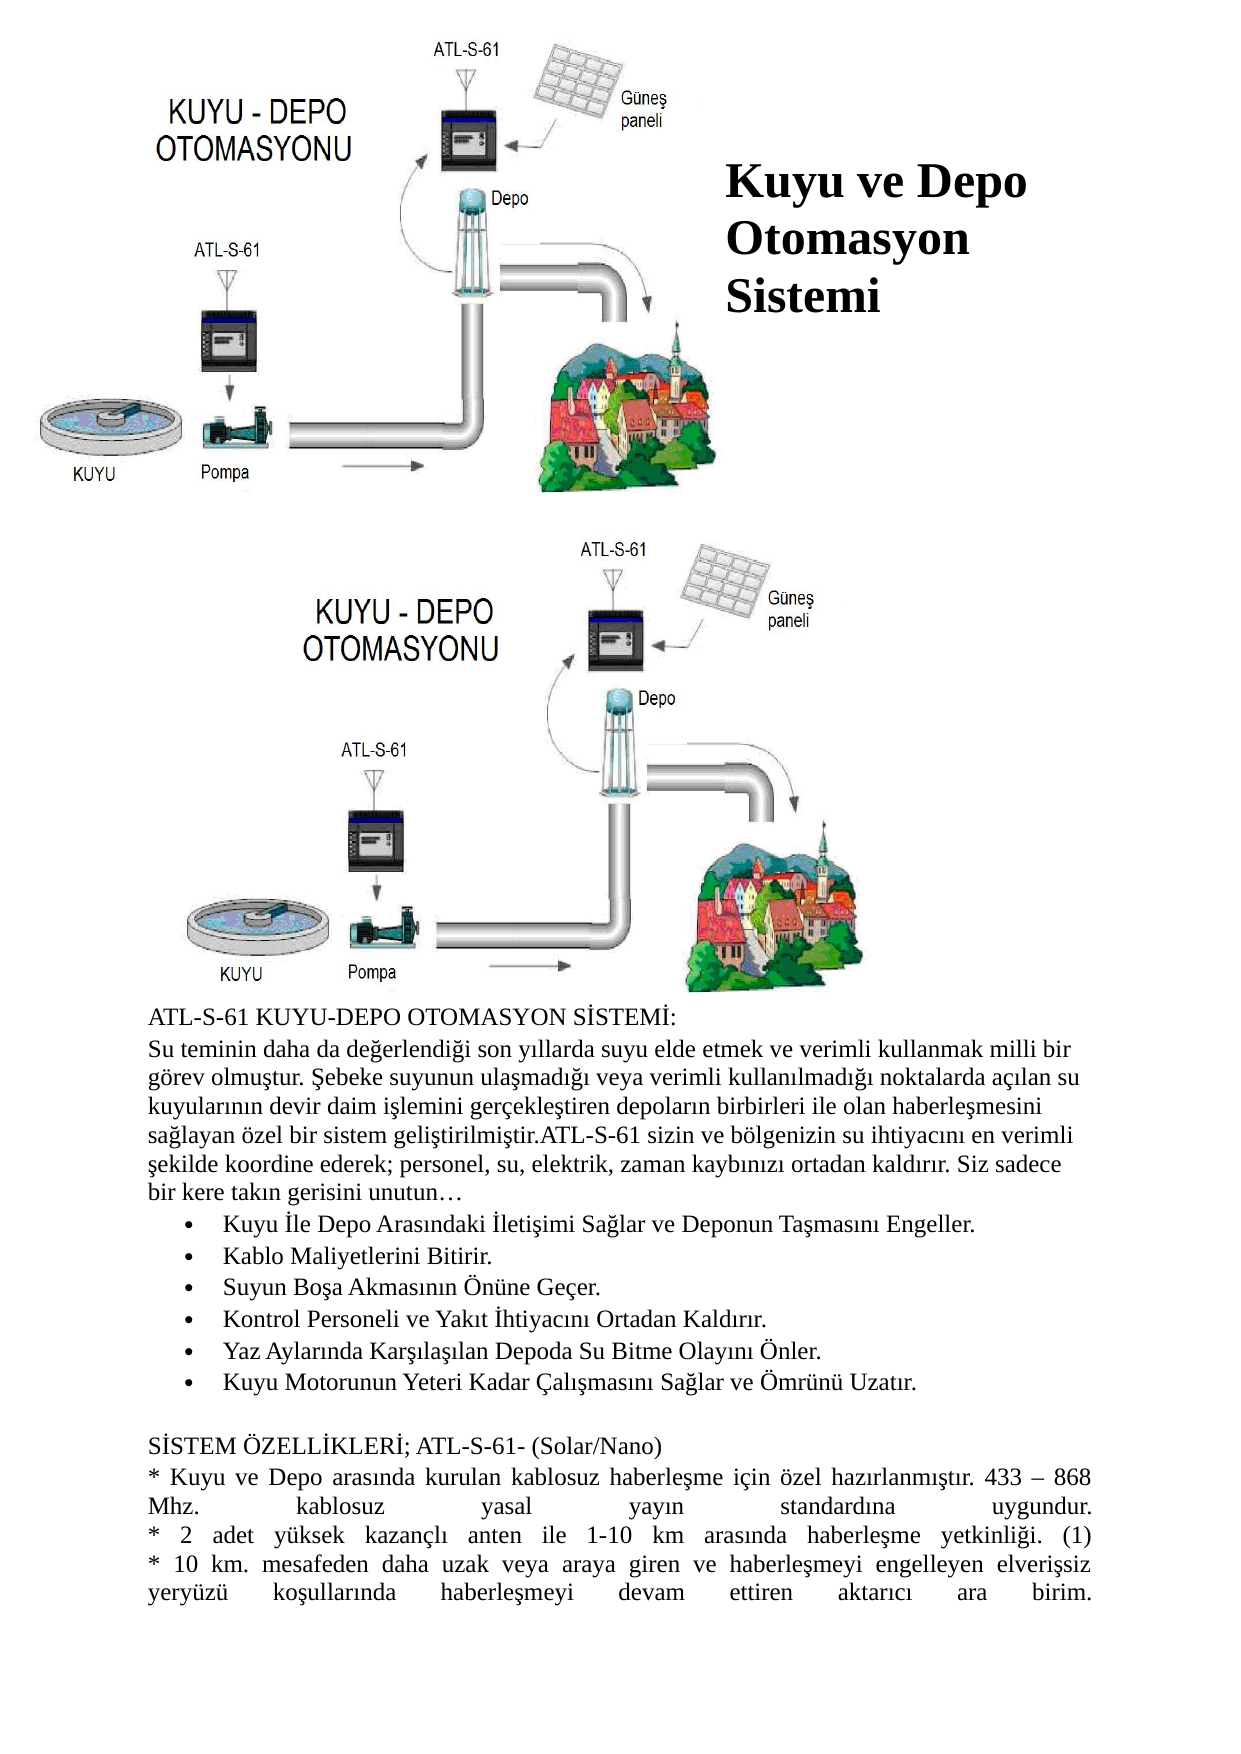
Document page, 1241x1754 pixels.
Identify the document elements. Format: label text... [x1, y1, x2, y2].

text * Kuyu ve Depo arasında kurulan kablosuz haberleşme için özel hazırlanmıştır. 433 – 868 Mhz. kablosuz yasal yayın standardına uygundur. * 2 adet yüksek kazançlı anten ile 1-10 km arasında haberleşme yetkinliği. (1) * 10 km. mesafeden daha uzak veya araya giren ve haberleşmeyi engelleyen elverişsiz yeryüzü koşullarında haberleşmeyi devam ettiren aktarıcı ara birim. [148, 1462, 1093, 1606]
text SİSTEM ÖZELLİKLERİ; ATL-S-61- (Solar/Nano) [148, 1431, 1093, 1459]
list Kablo Maliyetlerini Bitirir. [185, 1241, 1093, 1269]
text ATL-S-61 KUYU-DEPO OTOMASYON SİSTEMİ: [148, 1002, 1093, 1031]
list Kuyu Motorunun Yeteri Kadar Çalışmasını Sağlar ve Ömrünü Uzatır. [185, 1367, 1093, 1396]
text Kuyu ve Depo Otomasyon Sistemi [726, 151, 1093, 323]
text Su teminin daha da değerlendiği son yıllarda suyu elde etmek ve verimli kullanmak milli bir görev olmuştur. Şebeke suyunun ulaşmadığı veya verimli kullanılmadığı noktalarda açılan su kuyularının devir daim işlemini gerçekleştiren depoların birbirleri ile olan haberleşmesini sağlayan özel bir sistem geliştirilmiştir.ATL-S-61 sizin ve bölgenizin su ihtiyacını en verimli şekilde koordine ederek; personel, su, elektrik, zaman kaybınızı ortadan kaldırır. Siz sadece bir kere takın gerisini unutun… [148, 1034, 1093, 1206]
picture [0, 0, 873, 1000]
list Yaz Aylarında Karşılaşılan Depoda Su Bitme Olayını Önler. [185, 1336, 1093, 1364]
list Suyun Boşa Akmasının Önüne Geçer. [185, 1272, 1093, 1301]
list Kontrol Personeli ve Yakıt İhtiyacını Ortadan Kaldırır. [185, 1304, 1093, 1333]
list Kuyu İle Depo Arasındaki İletişimi Sağlar ve Deponun Taşmasını Engeller. [185, 1209, 1093, 1238]
